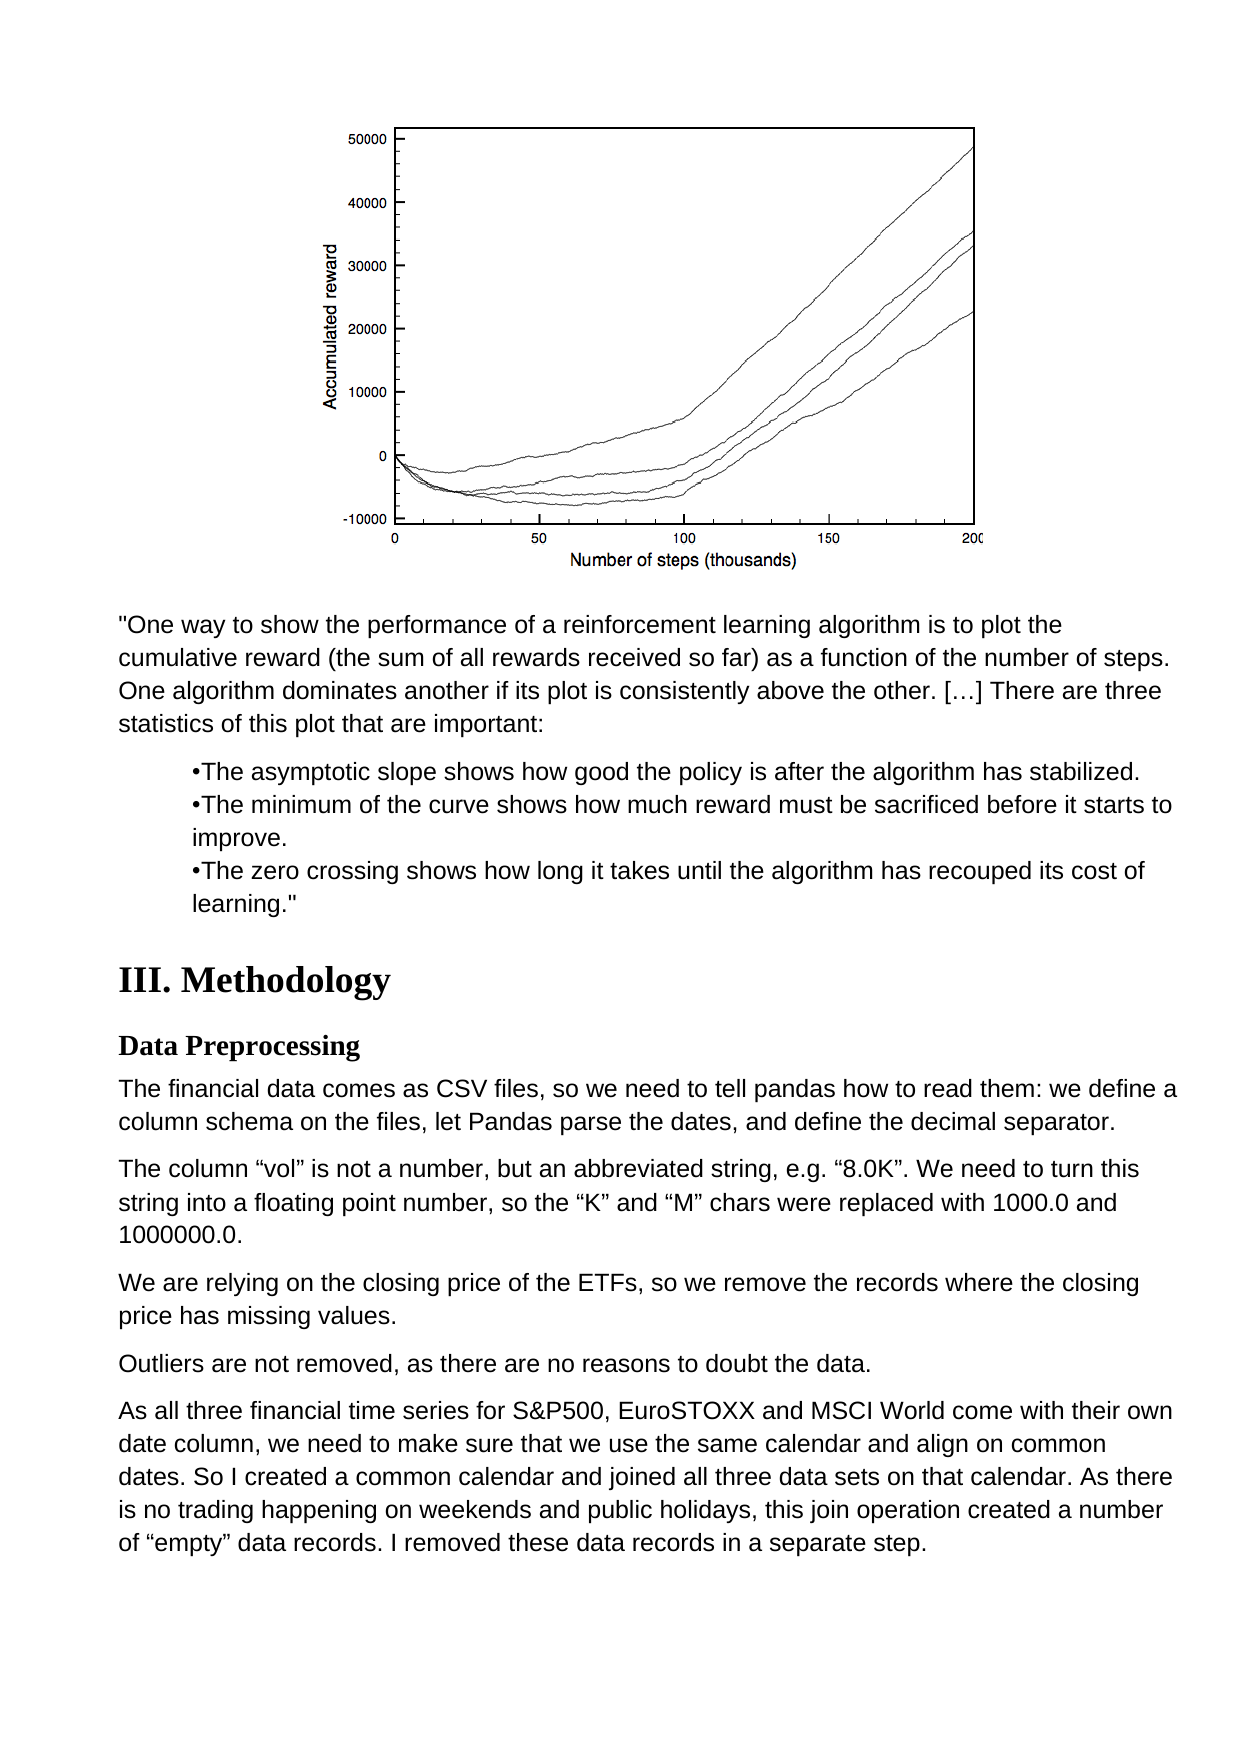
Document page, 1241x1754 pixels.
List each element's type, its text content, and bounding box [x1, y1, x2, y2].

list The minimum of the curve shows how much reward must be sacrificed before it starts to improve. [118, 790, 1181, 852]
text Outliers are not removed, as there are no reasons to doubt the data. [118, 1349, 1181, 1377]
text "One way to show the performance of a reinforcement learning algorithm is to plot the cumulative reward (the sum of all rewards received so far) as a function of the number of steps. One algorithm dominates another if its plot is consistently above the other. […] There are three statistics of this plot that are important: [118, 118, 1181, 738]
text As all three financial time series for S&P500, EuroSTOXX and MSCI World come with their own date column, we need to make sure that we use the same calendar and align on common dates. So I created a common calendar and joined all three data sets on that calendar. As there is no trading happening on weekends and public holidays, this join operation created a number of “empty” data records. I removed these data records in a separate step. [118, 1396, 1181, 1557]
list The asymptotic slope shows how good the policy is after the algorithm has stabilized. [118, 757, 1181, 786]
text The column “vol” is not a number, but an abbreviated string, e.g. “8.0K”. We need to turn this string into a floating point number, so the “K” and “M” chars were replaced with 1000.0 and 1000000.0. [118, 1154, 1181, 1249]
subtitle III. Methodology [118, 958, 1181, 1001]
list The zero crossing shows how long it takes until the algorithm has recouped its cost of learning." [118, 856, 1181, 918]
text We are relying on the closing price of the ETFs, so we remove the records where the closing price has missing values. [118, 1268, 1181, 1330]
subtitle Data Preprocessing [118, 1028, 1181, 1061]
text The financial data comes as CSV files, so we need to tell pandas how to read them: we define a column schema on the files, let Pandas parse the dates, and define the decimal separator. [118, 1074, 1181, 1136]
picture [316, 118, 983, 606]
